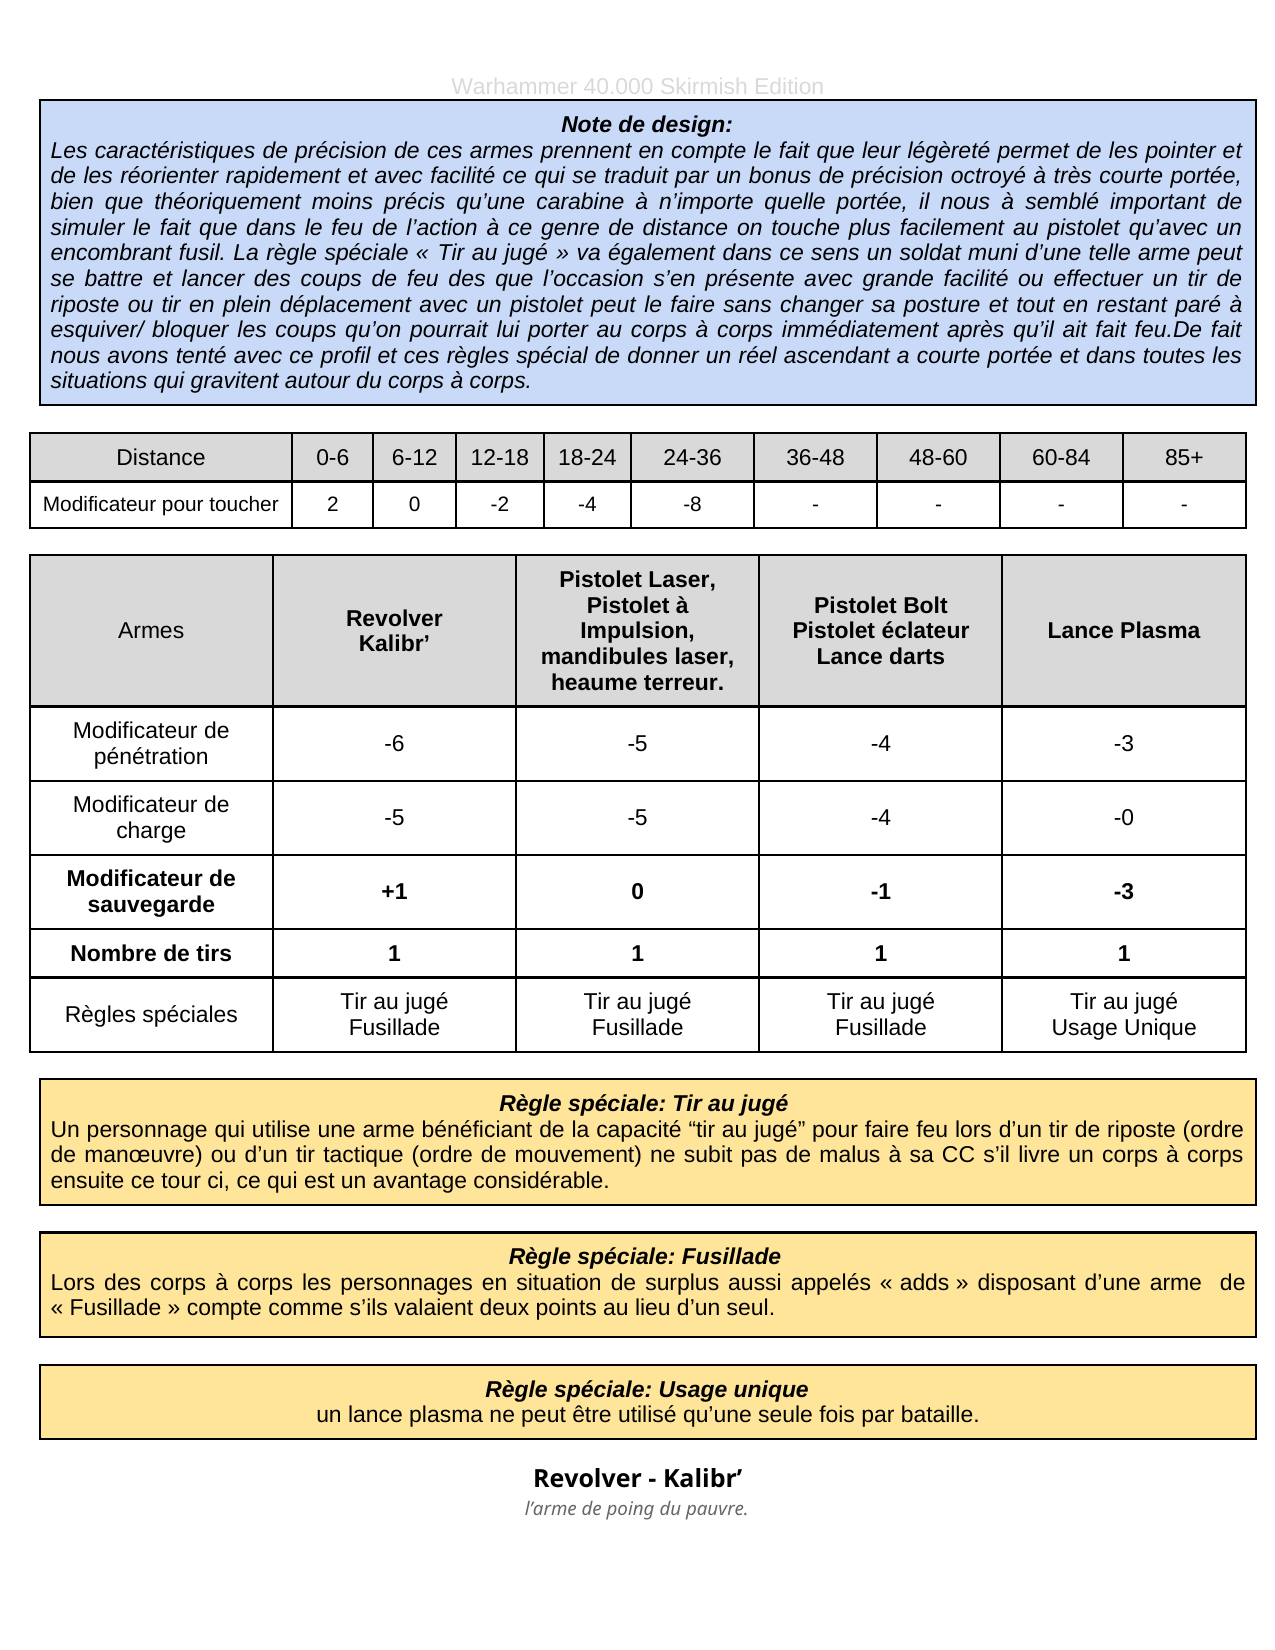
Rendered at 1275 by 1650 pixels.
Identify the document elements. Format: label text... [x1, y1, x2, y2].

subtitle Revolver - Kalibr’ [29, 1461, 1246, 1495]
table_cell 2 [293, 483, 372, 527]
table_cell Modificateur pour toucher [31, 483, 291, 527]
table_header Pistolet Laser, Pistolet à Impulsion, mandibules laser, heaume terreur. [517, 556, 758, 705]
table_cell Tir au jugé Fusillade [274, 979, 515, 1051]
table_cell - [1124, 483, 1245, 527]
table_cell -5 [274, 782, 515, 854]
table_cell Tir au jugé Fusillade [517, 979, 758, 1051]
table_cell -4 [545, 483, 630, 527]
table_cell 0 [374, 483, 455, 527]
table_header 12-18 [457, 434, 543, 480]
table_cell - [1001, 483, 1122, 527]
table_cell -3 [1003, 856, 1245, 928]
table_header Règle spéciale: Usage unique un lance plasma ne peut être utilisé qu’une seule fois par bataille. [41, 1366, 1255, 1438]
table_header 48-60 [878, 434, 999, 480]
subtitle l’arme de poing du pauvre. [29, 1495, 1246, 1520]
table_cell - [755, 483, 876, 527]
table_header 24-36 [632, 434, 753, 480]
table_header Pistolet Bolt Pistolet éclateur Lance darts [760, 556, 1001, 705]
table_cell -2 [457, 483, 543, 527]
table_cell - [878, 483, 999, 527]
table_header Règle spéciale: Fusillade Lors des corps à corps les personnages en situation de surplus aussi appelés « adds » disposant d’une arme de « Fusillade » compte comme s’ils valaient deux points au lieu d’un seul. [41, 1234, 1255, 1336]
table_cell -6 [274, 708, 515, 779]
table_cell 1 [760, 930, 1001, 976]
table_header Revolver Kalibr’ [274, 556, 515, 705]
table_header 6-12 [374, 434, 455, 480]
table_cell Modificateur de charge [31, 782, 272, 854]
table_cell 0 [517, 856, 758, 928]
table_header Distance [31, 434, 291, 480]
table_cell 1 [517, 930, 758, 976]
table_cell -0 [1003, 782, 1245, 854]
table_cell +1 [274, 856, 515, 928]
table_cell -8 [632, 483, 753, 527]
table_cell Modificateur de pénétration [31, 708, 272, 779]
table_cell 1 [274, 930, 515, 976]
table_header 85+ [1124, 434, 1245, 480]
table_cell Nombre de tirs [31, 930, 272, 976]
table_cell -3 [1003, 708, 1245, 779]
table_cell -1 [760, 856, 1001, 928]
table_header Note de design: Les caractéristiques de précision de ces armes prennent en compte le fait que leur légèreté permet de les pointer et de les réorienter rapidement et avec facilité ce qui se traduit par un bonus de précision octroyé à très courte portée, bien que théoriquement moins précis qu’une carabine à n’importe quelle portée, il nous à semblé important de simuler le fait que dans le feu de l’action à ce genre de distance on touche plus facilement au pistolet qu’avec un encombrant fusil. La règle spéciale « Tir au jugé » va également dans ce sens un soldat muni d’une telle arme peut se battre et lancer des coups de feu des que l’occasion s’en présente avec grande facilité ou effectuer un tir de riposte ou tir en plein déplacement avec un pistolet peut le faire sans changer sa posture et tout en restant paré à esquiver/ bloquer les coups qu’on pourrait lui porter au corps à corps immédiatement après qu’il ait fait feu.De fait nous avons tenté avec ce profil et ces règles spécial de donner un réel ascendant a courte portée et dans toutes les situations qui gravitent autour du corps à corps. [41, 101, 1255, 404]
table_cell Modificateur de sauvegarde [31, 856, 272, 928]
table_header Armes [31, 556, 272, 705]
table_cell -4 [760, 708, 1001, 779]
table_cell Règles spéciales [31, 979, 272, 1051]
table_header Règle spéciale: Tir au jugé Un personnage qui utilise une arme bénéficiant de la capacité “tir au jugé” pour faire feu lors d’un tir de riposte (ordre de manœuvre) ou d’un tir tactique (ordre de mouvement) ne subit pas de malus à sa CC s’il livre un corps à corps ensuite ce tour ci, ce qui est un avantage considérable. [41, 1080, 1255, 1204]
table_header 0-6 [293, 434, 372, 480]
table_cell -5 [517, 708, 758, 779]
table_header Lance Plasma [1003, 556, 1245, 705]
table_cell Tir au jugé Fusillade [760, 979, 1001, 1051]
table_cell Tir au jugé Usage Unique [1003, 979, 1245, 1051]
table_header 60-84 [1001, 434, 1122, 480]
table_cell -5 [517, 782, 758, 854]
table_header 36-48 [755, 434, 876, 480]
table_header 18-24 [545, 434, 630, 480]
table_cell -4 [760, 782, 1001, 854]
table_cell 1 [1003, 930, 1245, 976]
